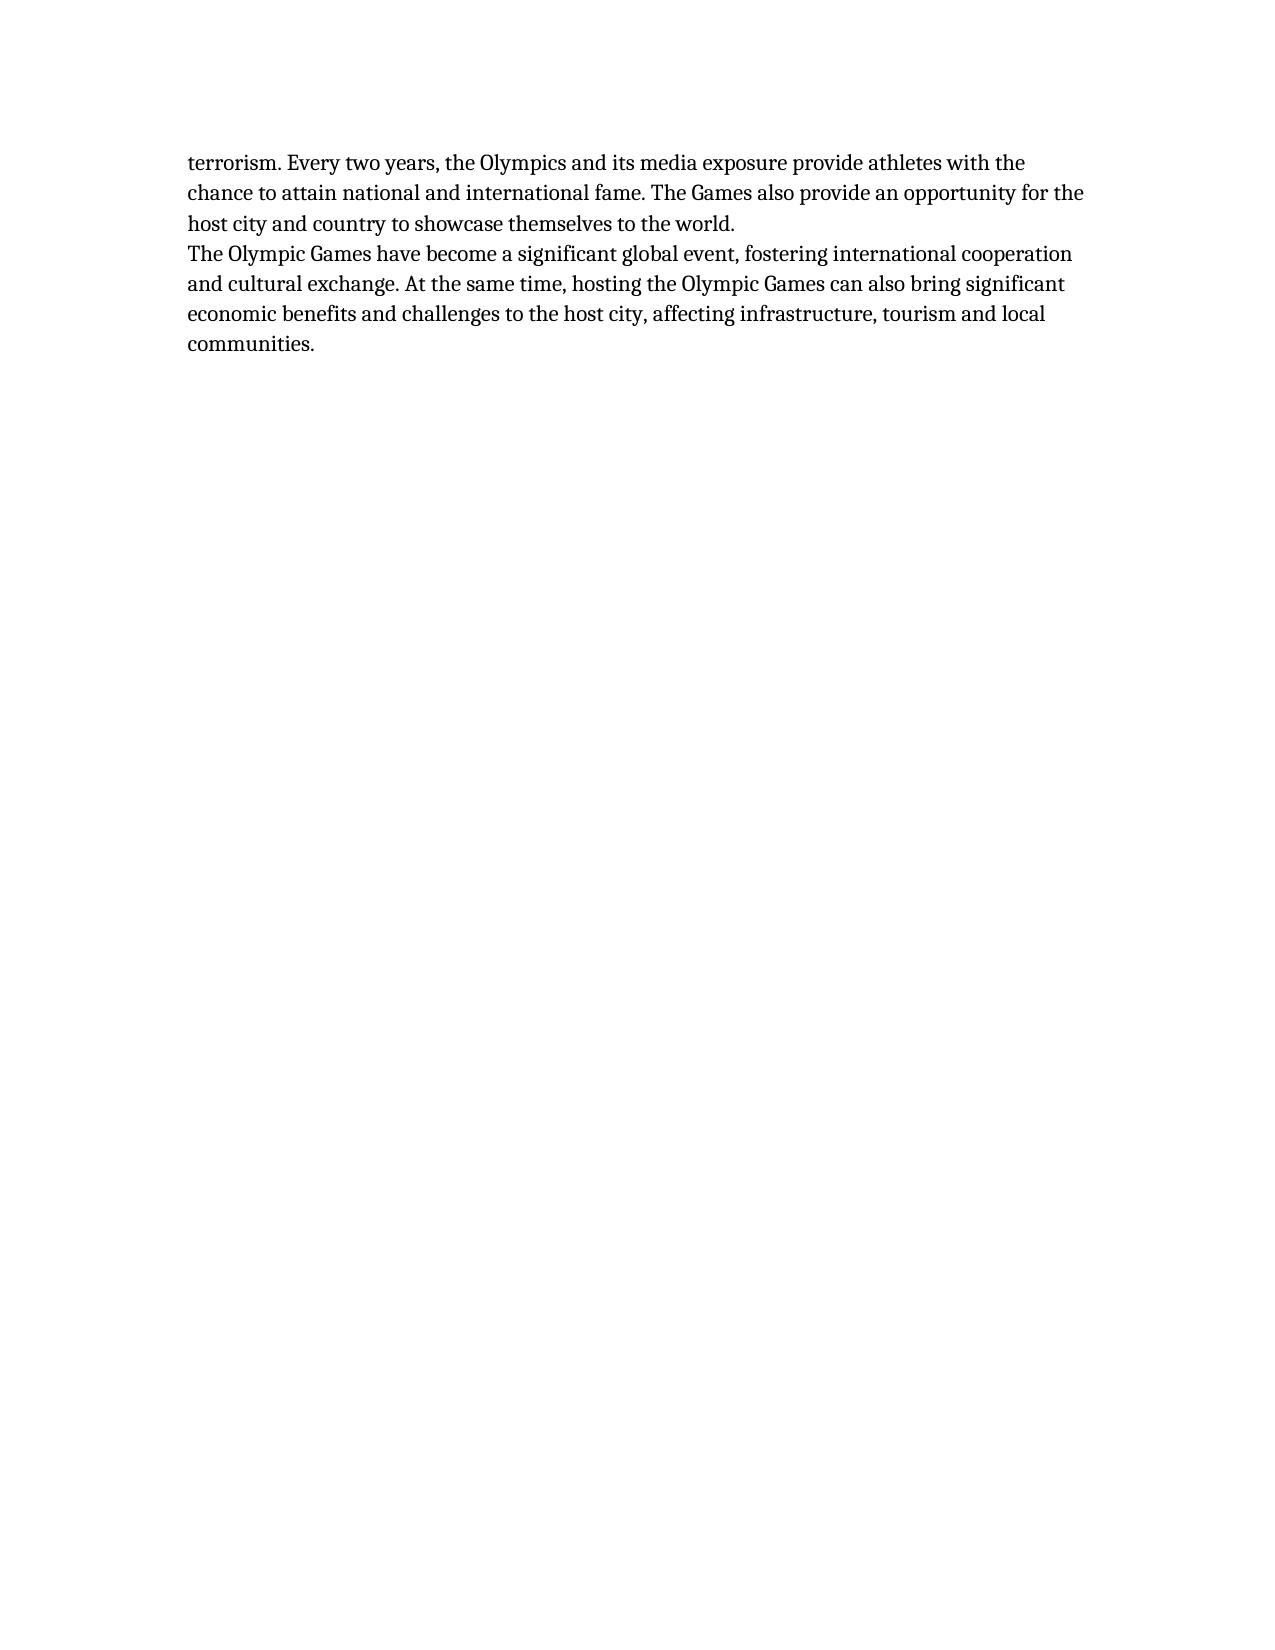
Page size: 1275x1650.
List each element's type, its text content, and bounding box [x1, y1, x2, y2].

text terrorism. Every two years, the Olympics and its media exposure provide athletes with the chance to attain national and international fame. The Games also provide an opportunity for the host city and country to showcase themselves to the world. The Olympic Games have become a significant global event, fostering international cooperation and cultural exchange. At the same time, hosting the Olympic Games can also bring significant economic benefits and challenges to the host city, affecting infrastructure, tourism and local communities. [187, 150, 1087, 358]
